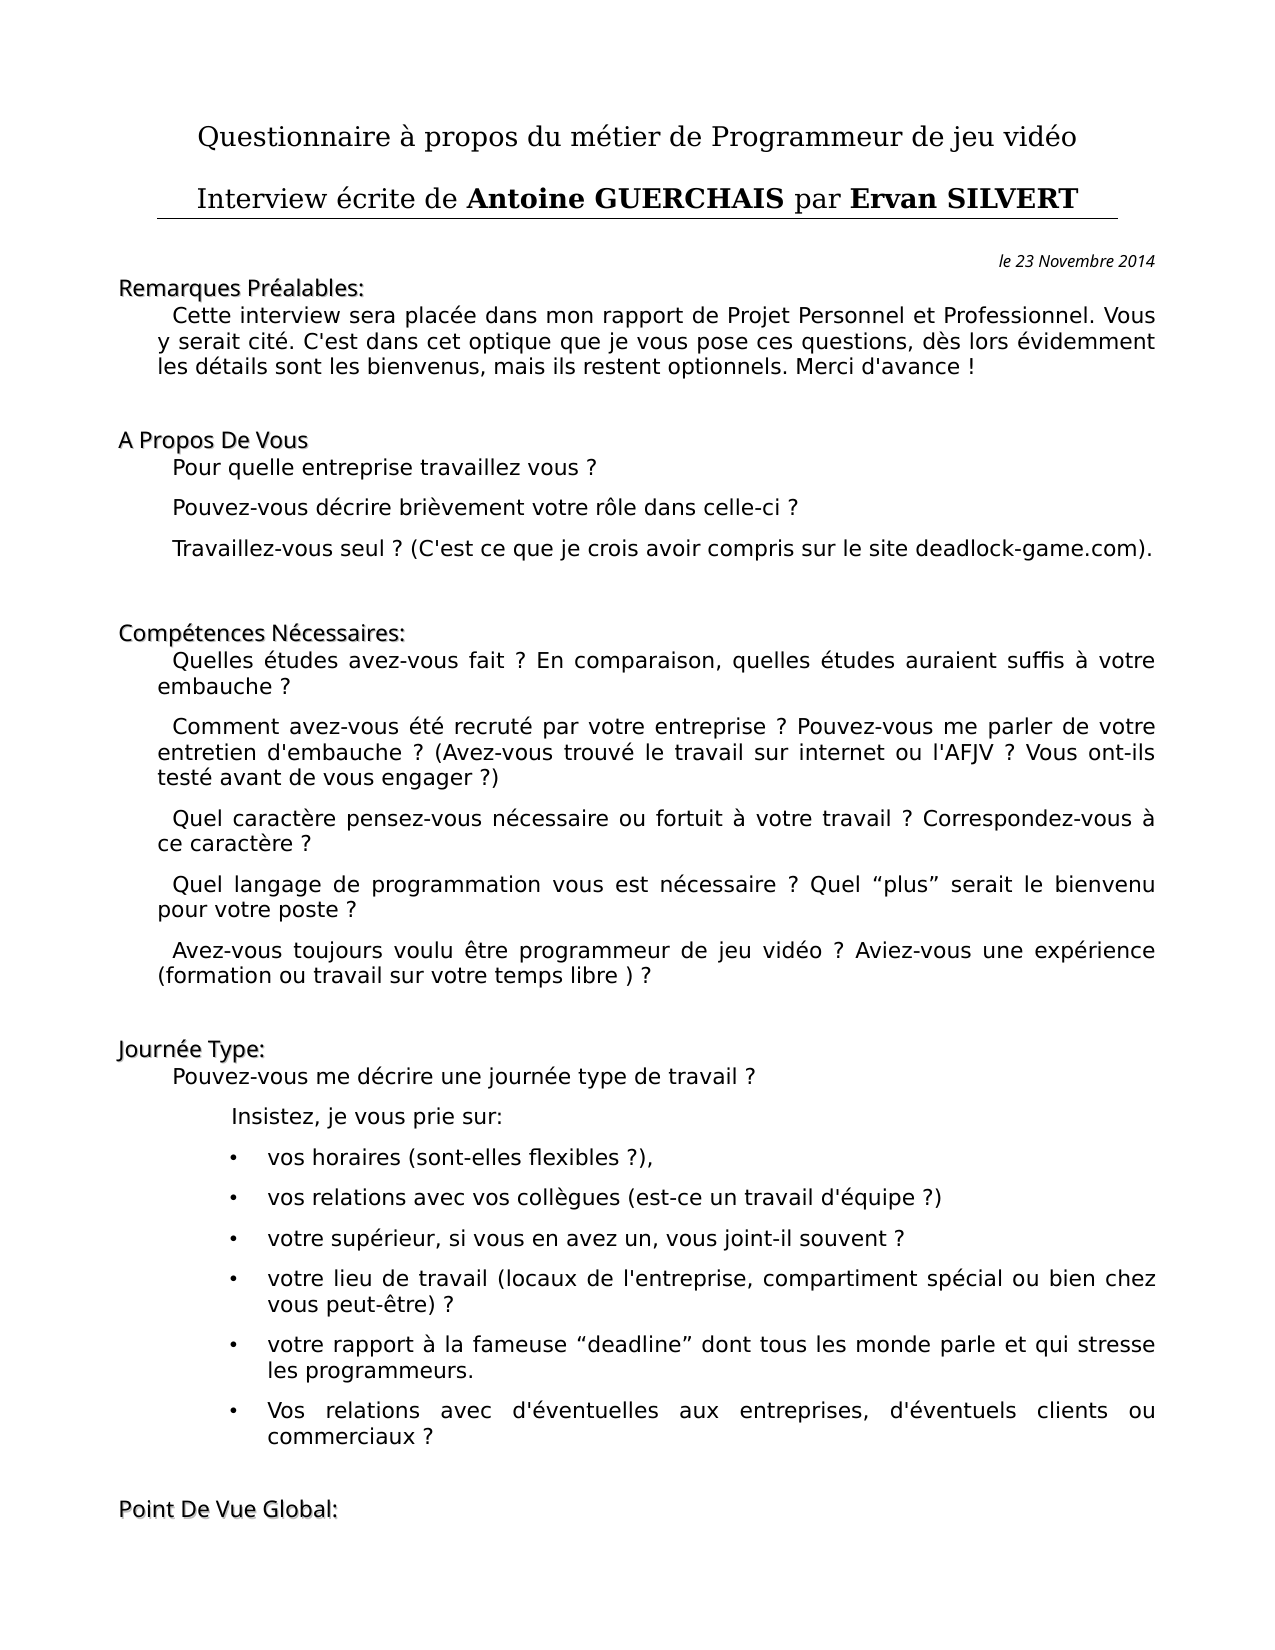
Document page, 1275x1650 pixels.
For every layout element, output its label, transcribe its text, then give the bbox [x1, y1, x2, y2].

text Insistez, je vous prie sur: [157, 1104, 1157, 1130]
text Point de vue Global: [118, 1493, 1139, 1525]
text Remarques préalables: [118, 272, 1139, 303]
list votre supérieur, si vous en avez un, vous joint-il souvent ? [229, 1226, 1157, 1252]
text Quel caractère pensez-vous nécessaire ou fortuit à votre travail ? Correspondez-vous à ce caractère ? [157, 806, 1157, 857]
text Pouvez-vous décrire brièvement votre rôle dans celle-ci ? [157, 495, 1157, 521]
text Pouvez-vous me décrire une journée type de travail ? [157, 1064, 1157, 1089]
list vos relations avec vos collègues (est-ce un travail d'équipe ?) [229, 1186, 1157, 1211]
text A propos de vous [118, 424, 1139, 455]
list votre rapport à la fameuse “deadline” dont tous les monde parle et qui stresse les programmeurs. [229, 1333, 1157, 1384]
text Quelles études avez-vous fait ? En comparaison, quelles études auraient suffis à votre embauche ? [157, 648, 1157, 699]
text le 23 Novembre 2014 [118, 249, 1157, 272]
list vos horaires (sont-elles flexibles ?), [229, 1145, 1157, 1171]
text Avez-vous toujours voulu être programmeur de jeu vidéo ? Aviez-vous une expérience (formation ou travail sur votre temps libre ) ? [157, 938, 1157, 989]
text Quel langage de programmation vous est nécessaire ? Quel “plus” serait le bienvenu pour votre poste ? [157, 872, 1157, 923]
text Pour quelle entreprise travaillez vous ? [157, 455, 1157, 480]
text Comment avez-vous été recruté par votre entreprise ? Pouvez-vous me parler de votre entretien d'embauche ? (Avez-vous trouvé le travail sur internet ou l'AFJV ? Vous ont-ils testé avant de vous engager ?) [157, 714, 1157, 791]
list votre lieu de travail (locaux de l'entreprise, compartiment spécial ou bien chez vous peut-être) ? [229, 1267, 1157, 1318]
list Vos relations avec d'éventuelles aux entreprises, d'éventuels clients ou commerciaux ? [229, 1399, 1157, 1450]
text Travaillez-vous seul ? (C'est ce que je crois avoir compris sur le site deadlock-game.com). [157, 536, 1157, 561]
text Cette interview sera placée dans mon rapport de Projet Personnel et Professionnel. Vous y serait cité. C'est dans cet optique que je vous pose ces questions, dès lors évidemment les détails sont les bienvenus, mais ils restent optionnels. Merci d'avance ! [157, 303, 1157, 380]
text Questionnaire à propos du métier de Programmeur de jeu vidéo [157, 118, 1118, 153]
text Journée type: [118, 1033, 1139, 1064]
text Interview écrite de Antoine GUERCHAIS par Ervan SILVERT [157, 180, 1118, 218]
text Compétences nécessaires: [118, 617, 1139, 648]
